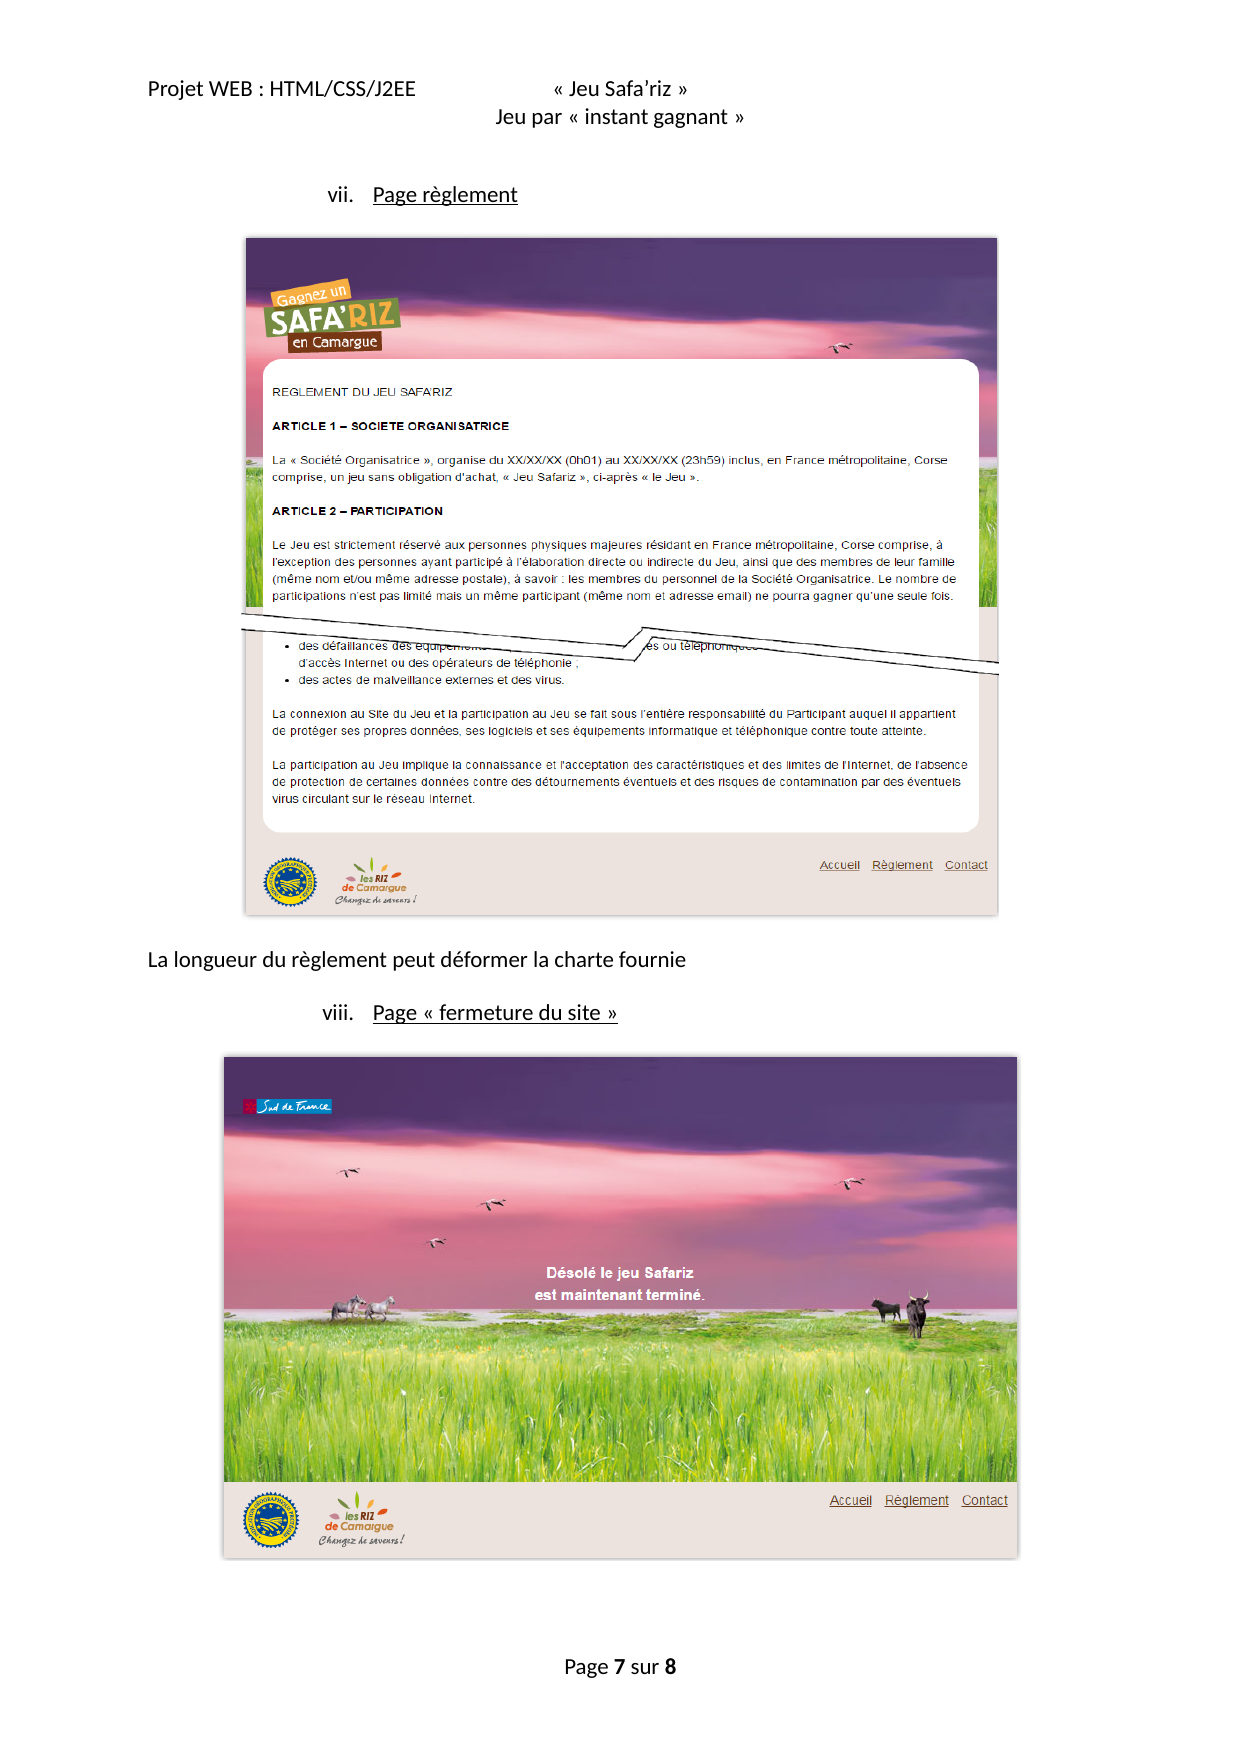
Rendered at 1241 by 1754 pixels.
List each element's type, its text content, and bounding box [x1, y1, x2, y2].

list Page règlement [354, 180, 1093, 208]
picture [241, 232, 999, 921]
picture [218, 1051, 1022, 1561]
list Page « fermeture du site » [354, 998, 1093, 1027]
text La longueur du règlement peut déformer la charte fournie [148, 946, 1093, 973]
